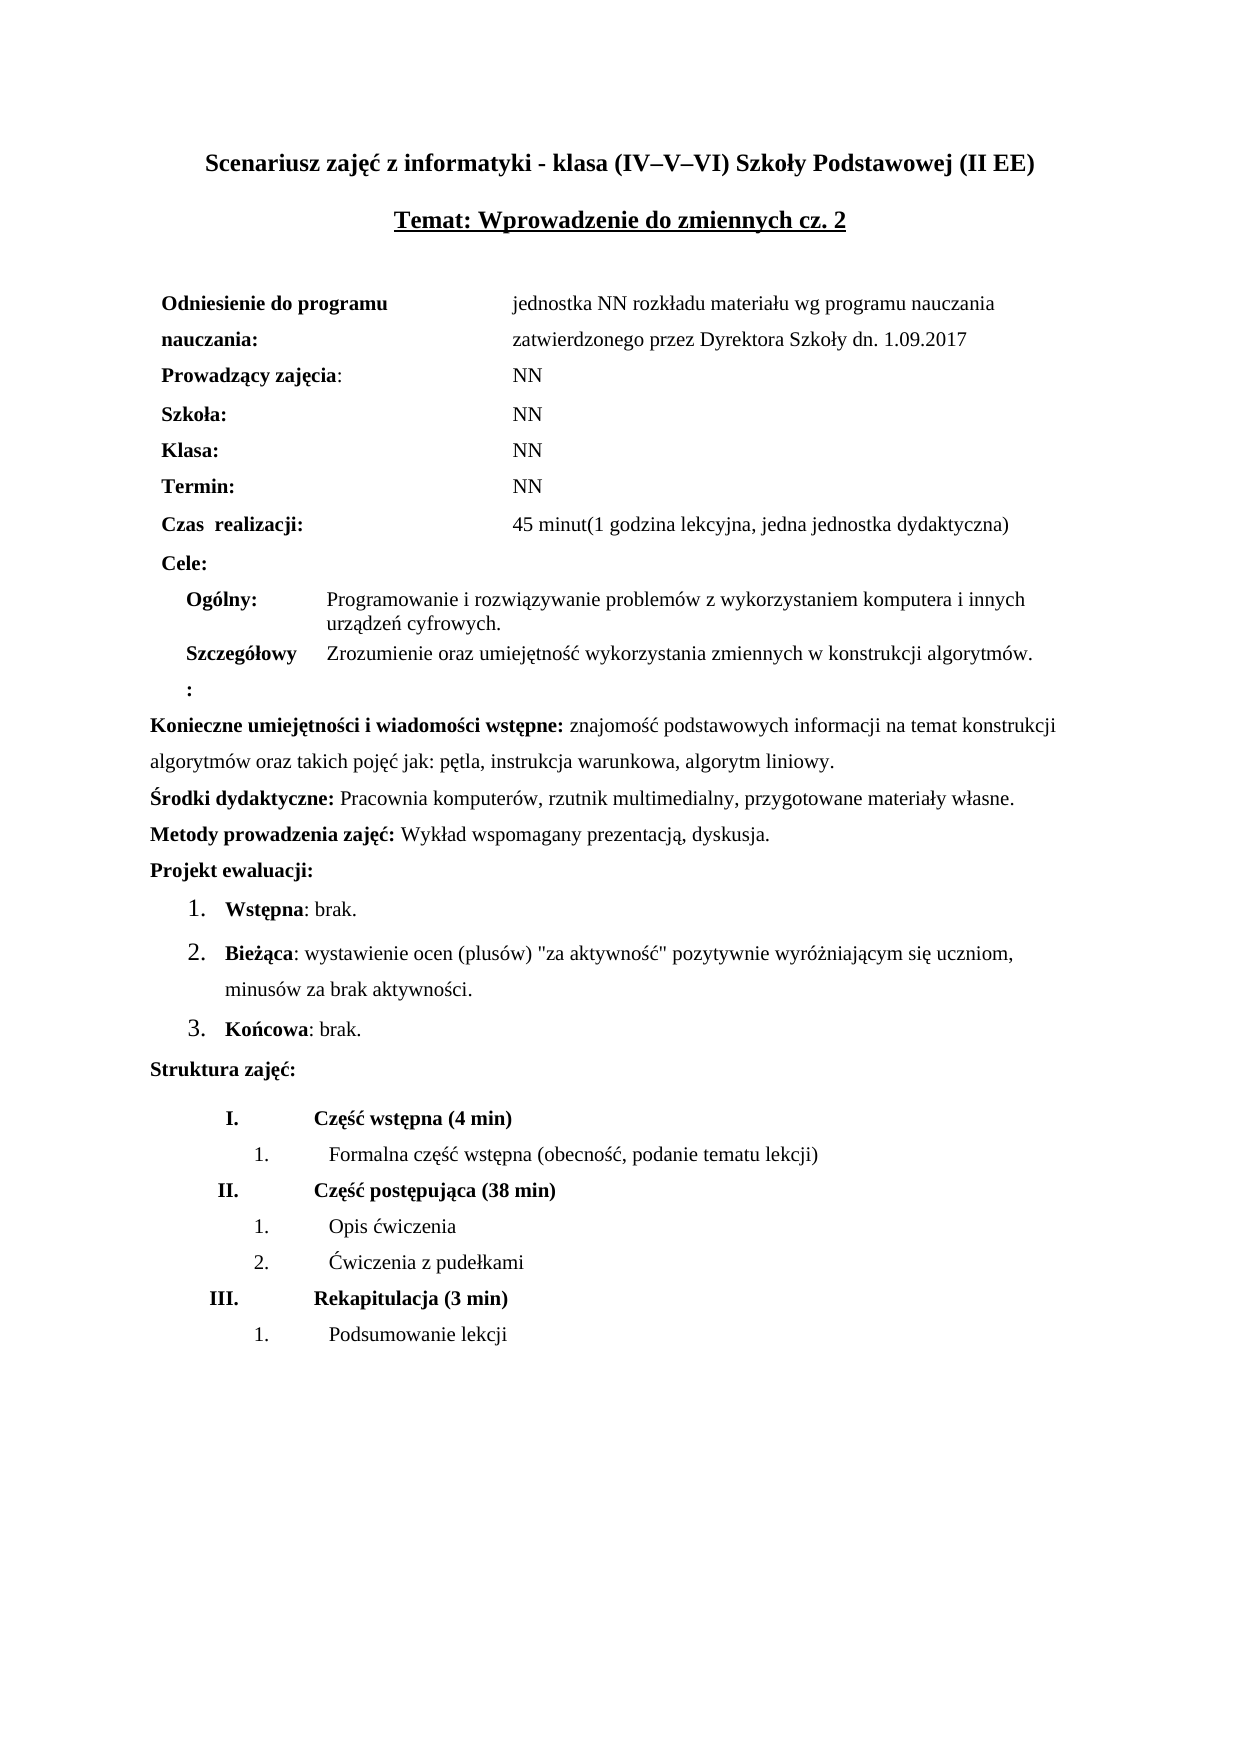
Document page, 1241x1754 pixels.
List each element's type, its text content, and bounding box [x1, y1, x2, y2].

text Projekt ewaluacji: [150, 857, 1090, 882]
list Podsumowanie lekcji [253, 1322, 1090, 1346]
table_header jednostka NN rozkładu materiału wg programu nauczania zatwierdzonego przez Dyrektora Szkoły dn. 1.09.2017 [501, 291, 1121, 363]
list Formalna część wstępna (obecność, podanie tematu lekcji) [253, 1142, 1090, 1166]
table_cell Szkoła: [150, 402, 501, 438]
text Środki dydaktyczne: Pracownia komputerów, rzutnik multimedialny, przygotowane materiały własne. [150, 785, 1090, 809]
text Konieczne umiejętności i wiadomości wstępne: znajomość podstawowych informacji na temat konstrukcji algorytmów oraz takich pojęć jak: pętla, instrukcja warunkowa, algorytm liniowy. [150, 713, 1090, 773]
text Temat: Wprowadzenie do zmiennych cz. 2 [150, 205, 1090, 234]
list Część postępująca (38 min) [239, 1178, 1090, 1202]
table_cell NN [501, 474, 1121, 512]
text Struktura zajęć: [150, 1057, 1090, 1081]
table_cell [150, 641, 174, 713]
table_header Cele: [150, 551, 315, 587]
table_header Odniesienie do programu nauczania: [150, 291, 501, 363]
table_cell Szczegółowy: [175, 641, 315, 713]
table_cell Prowadzący zajęcia: [150, 364, 501, 402]
table_cell Klasa: [150, 438, 501, 474]
text Scenariusz zajęć z informatyki - klasa (IV–V–VI) Szkoły Podstawowej (II EE) [150, 148, 1090, 176]
list Opis ćwiczenia [253, 1214, 1090, 1238]
table_cell Programowanie i rozwiązywanie problemów z wykorzystaniem komputera i innych urządzeń cyfrowych. [315, 587, 1090, 641]
list Ćwiczenia z pudełkami [253, 1250, 1090, 1274]
table_cell NN [501, 438, 1121, 474]
list Końcowa: brak. [187, 1013, 1090, 1042]
list Rekapitulacja (3 min) [239, 1286, 1090, 1310]
table_cell [150, 587, 174, 641]
list Wstępna: brak. [187, 893, 1090, 922]
list Bieżąca: wystawienie ocen (plusów) "za aktywność" pozytywnie wyróżniającym się uczniom, minusów za brak aktywności. [187, 937, 1090, 1001]
table_cell Termin: [150, 474, 501, 512]
table_header [315, 551, 1090, 587]
table_cell 45 minut(1 godzina lekcyjna, jedna jednostka dydaktyczna) [501, 512, 1121, 551]
list Część wstępna (4 min) [239, 1106, 1090, 1130]
text Metody prowadzenia zajęć: Wykład wspomagany prezentacją, dyskusja. [150, 821, 1090, 846]
table_cell NN [501, 402, 1121, 438]
table_cell Ogólny: [175, 587, 315, 641]
table_cell Czas realizacji: [150, 512, 501, 551]
table_cell NN [501, 364, 1121, 402]
table_cell Zrozumienie oraz umiejętność wykorzystania zmiennych w konstrukcji algorytmów. [315, 641, 1090, 713]
